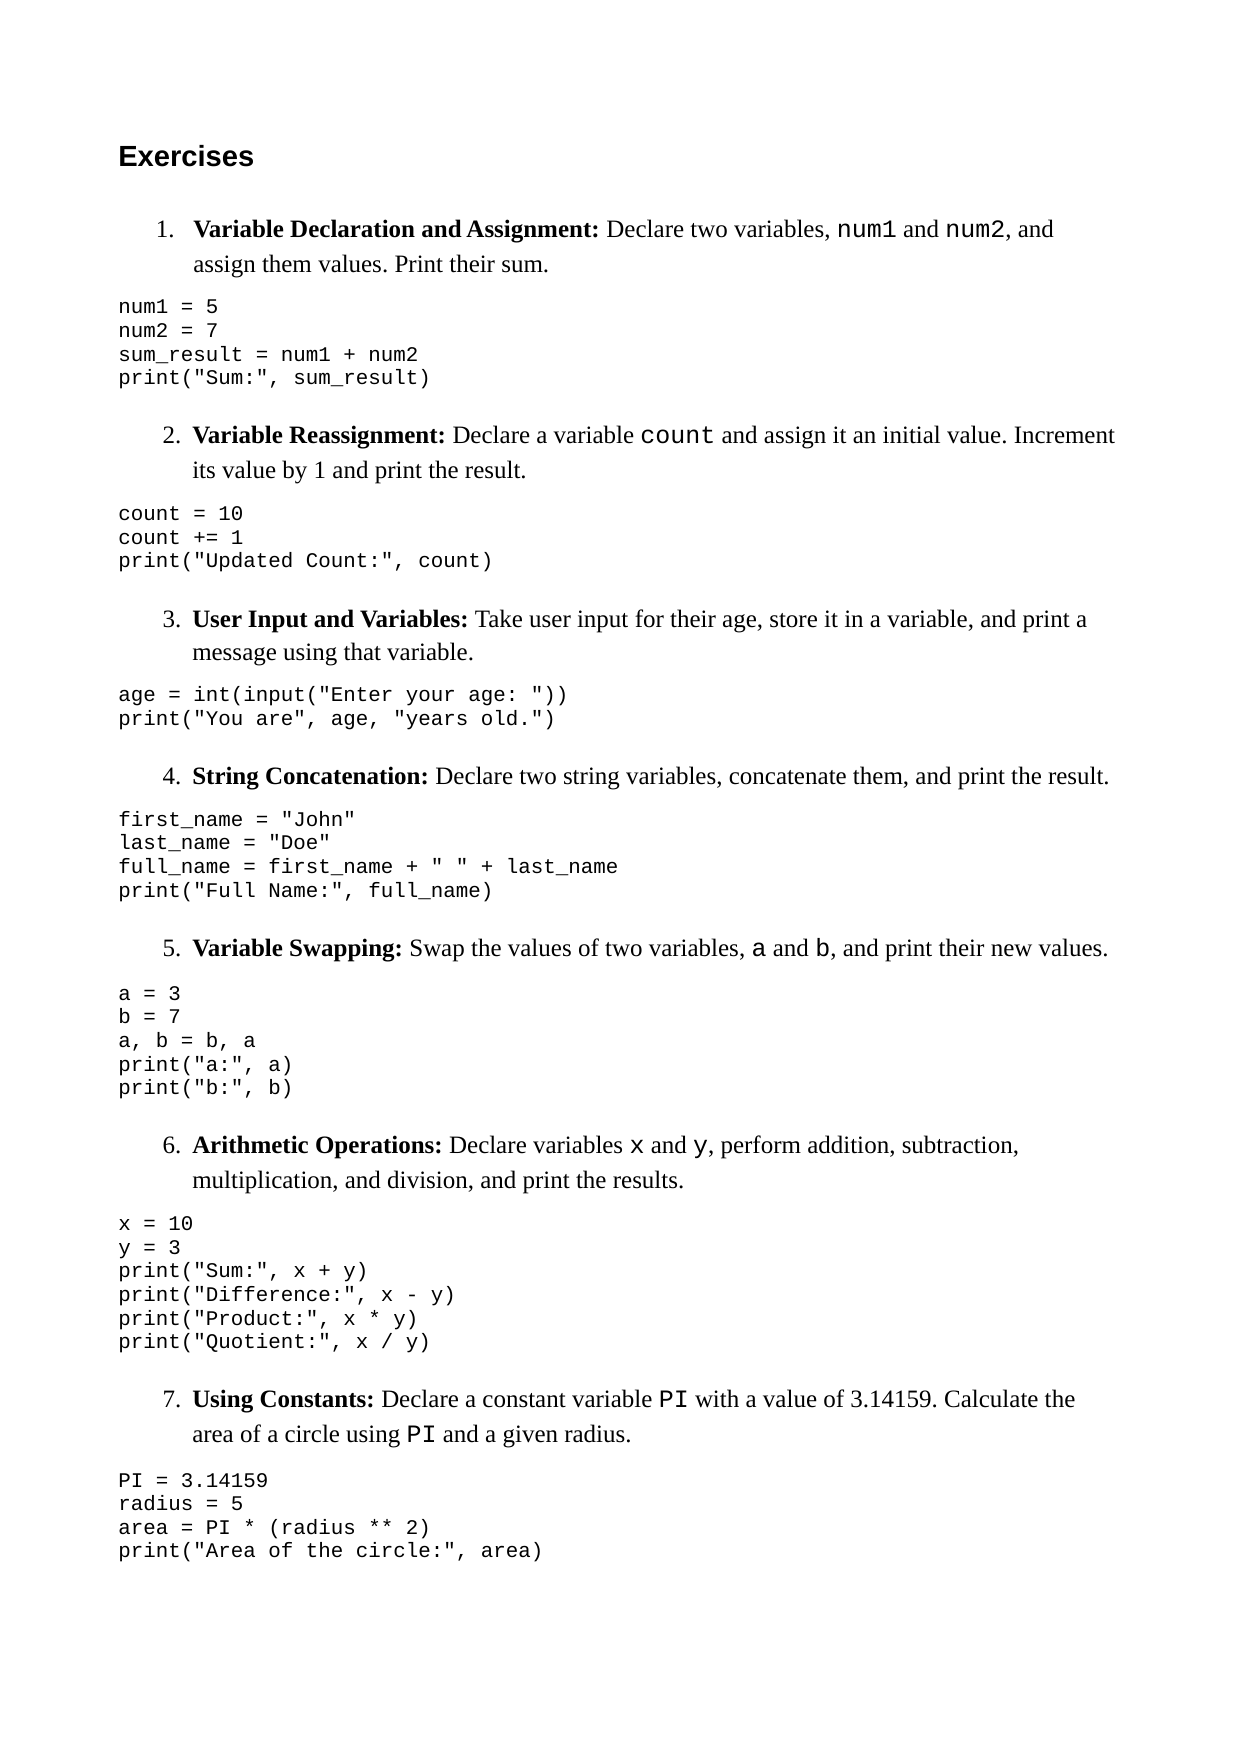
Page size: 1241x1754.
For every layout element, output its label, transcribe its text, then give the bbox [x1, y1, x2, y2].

text count += 1 [118, 527, 1122, 551]
text x = 10 [118, 1213, 1122, 1237]
list Variable Swapping: Swap the values of two variables, a and b, and print their new values. [162, 933, 1122, 963]
text PI = 3.14159 [118, 1469, 1122, 1493]
text a = 3 [118, 983, 1122, 1006]
text print("Difference:", x - y) [118, 1284, 1122, 1308]
text y = 3 [118, 1237, 1122, 1260]
text last_name = "Doe" [118, 832, 1122, 856]
text print("Area of the circle:", area) [118, 1541, 1122, 1564]
text print("Updated Count:", count) [118, 551, 1122, 574]
text num2 = 7 [118, 320, 1122, 344]
text count = 10 [118, 503, 1122, 527]
text num1 = 5 [118, 296, 1122, 320]
subtitle Exercises [118, 139, 1122, 172]
text age = int(input("Enter your age: ")) [118, 684, 1122, 708]
text print("Quotient:", x / y) [118, 1331, 1122, 1355]
text full_name = first_name + " " + last_name [118, 856, 1122, 879]
text a, b = b, a [118, 1030, 1122, 1054]
text radius = 5 [118, 1493, 1122, 1517]
text print("Sum:", sum_result) [118, 367, 1122, 391]
list User Input and Variables: Take user input for their age, store it in a variable, and print a message using that variable. [162, 604, 1122, 665]
text print("Product:", x * y) [118, 1308, 1122, 1331]
text print("b:", b) [118, 1077, 1122, 1101]
text print("You are", age, "years old.") [118, 708, 1122, 732]
text print("a:", a) [118, 1054, 1122, 1077]
list String Concatenation: Declare two string variables, concatenate them, and print the result. [162, 761, 1122, 790]
text print("Full Name:", full_name) [118, 879, 1122, 903]
list Variable Declaration and Assignment: Declare two variables, num1 and num2, and assign them values. Print their sum. [156, 214, 1122, 278]
text area = PI * (radius ** 2) [118, 1517, 1122, 1541]
text b = 7 [118, 1006, 1122, 1030]
text print("Sum:", x + y) [118, 1260, 1122, 1284]
list Arithmetic Operations: Declare variables x and y, perform addition, subtraction, multiplication, and division, and print the results. [162, 1130, 1122, 1194]
list Using Constants: Declare a constant variable PI with a value of 3.14159. Calculate the area of a circle using PI and a given radius. [162, 1384, 1122, 1450]
list Variable Reassignment: Declare a variable count and assign it an initial value. Increment its value by 1 and print the result. [162, 421, 1122, 484]
text first_name = "John" [118, 809, 1122, 832]
text sum_result = num1 + num2 [118, 344, 1122, 367]
